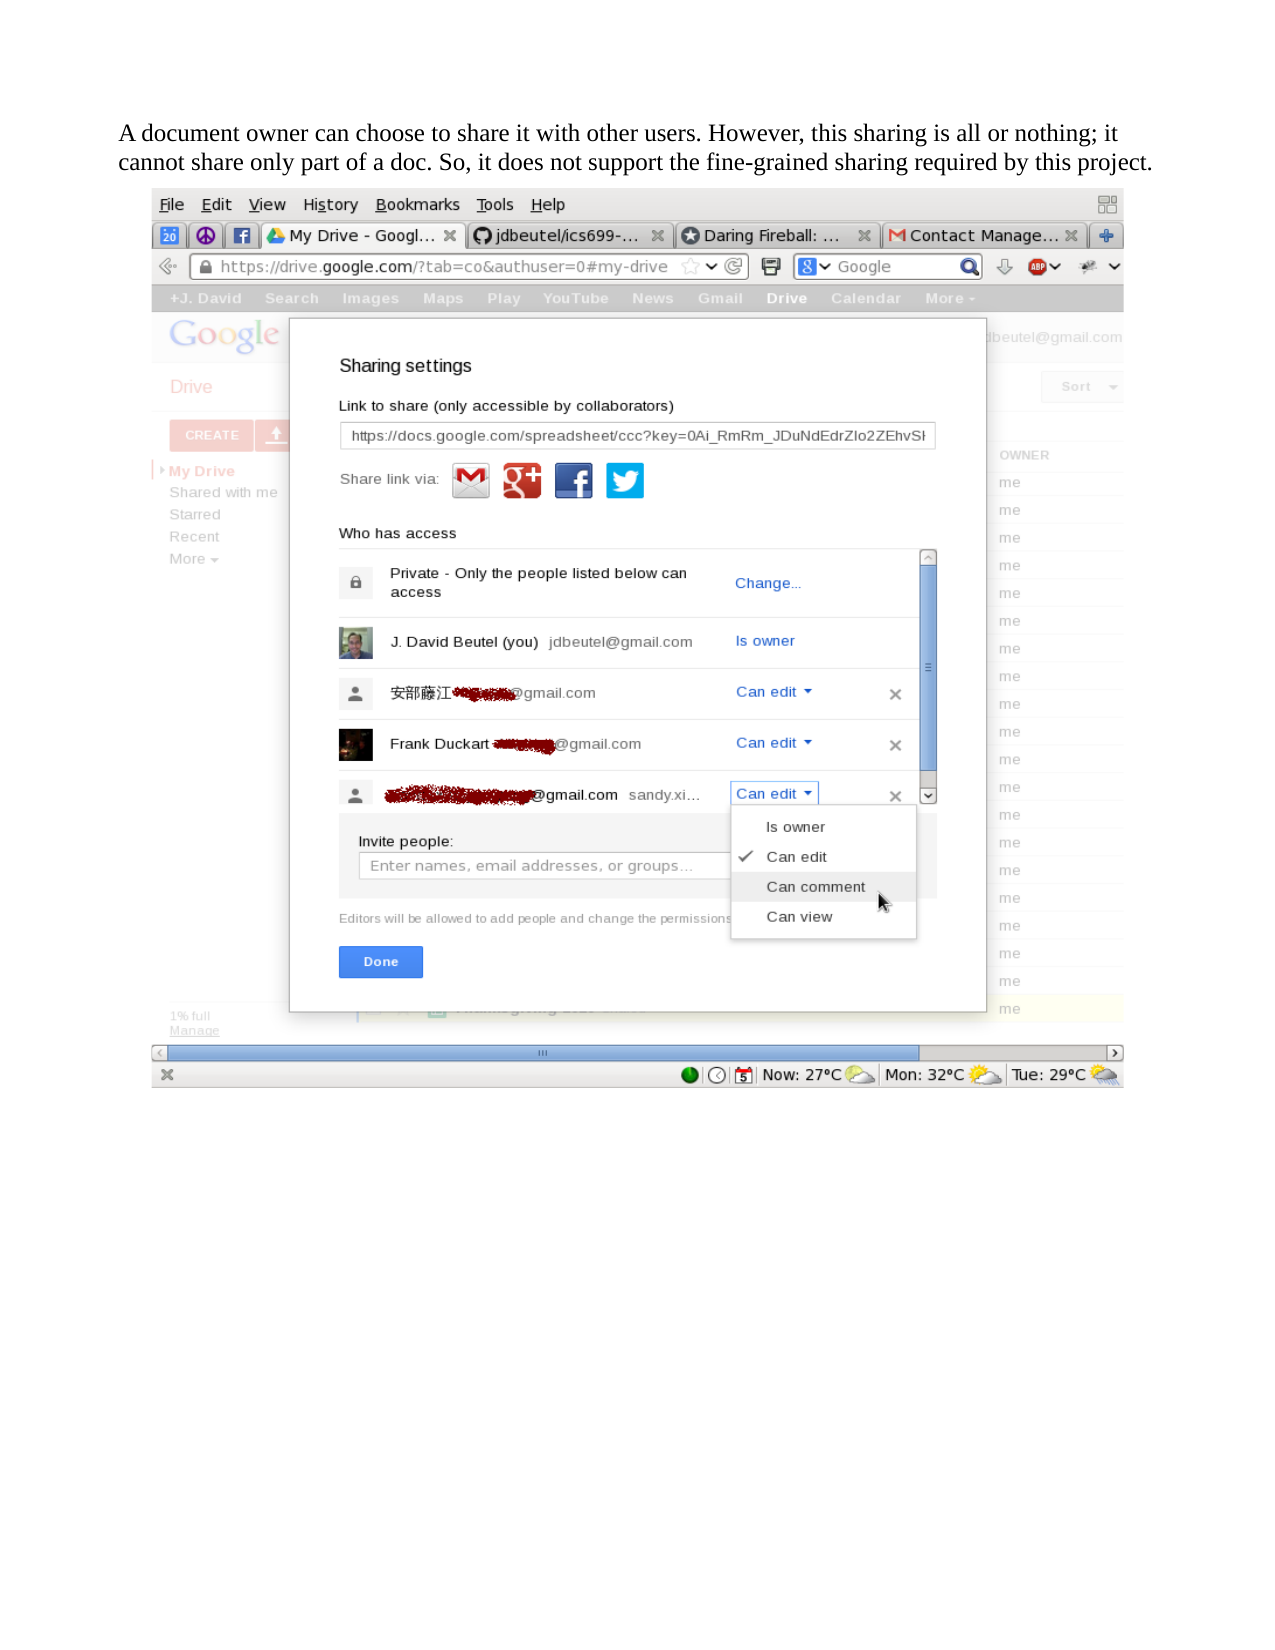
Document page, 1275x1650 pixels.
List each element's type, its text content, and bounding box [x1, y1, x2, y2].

picture [151, 188, 1124, 1088]
text A document owner can choose to share it with other users. However, this sharing is all or nothing; it cannot share only part of a doc. So, it does not support the fine-grained sharing required by this project. [118, 118, 1157, 176]
